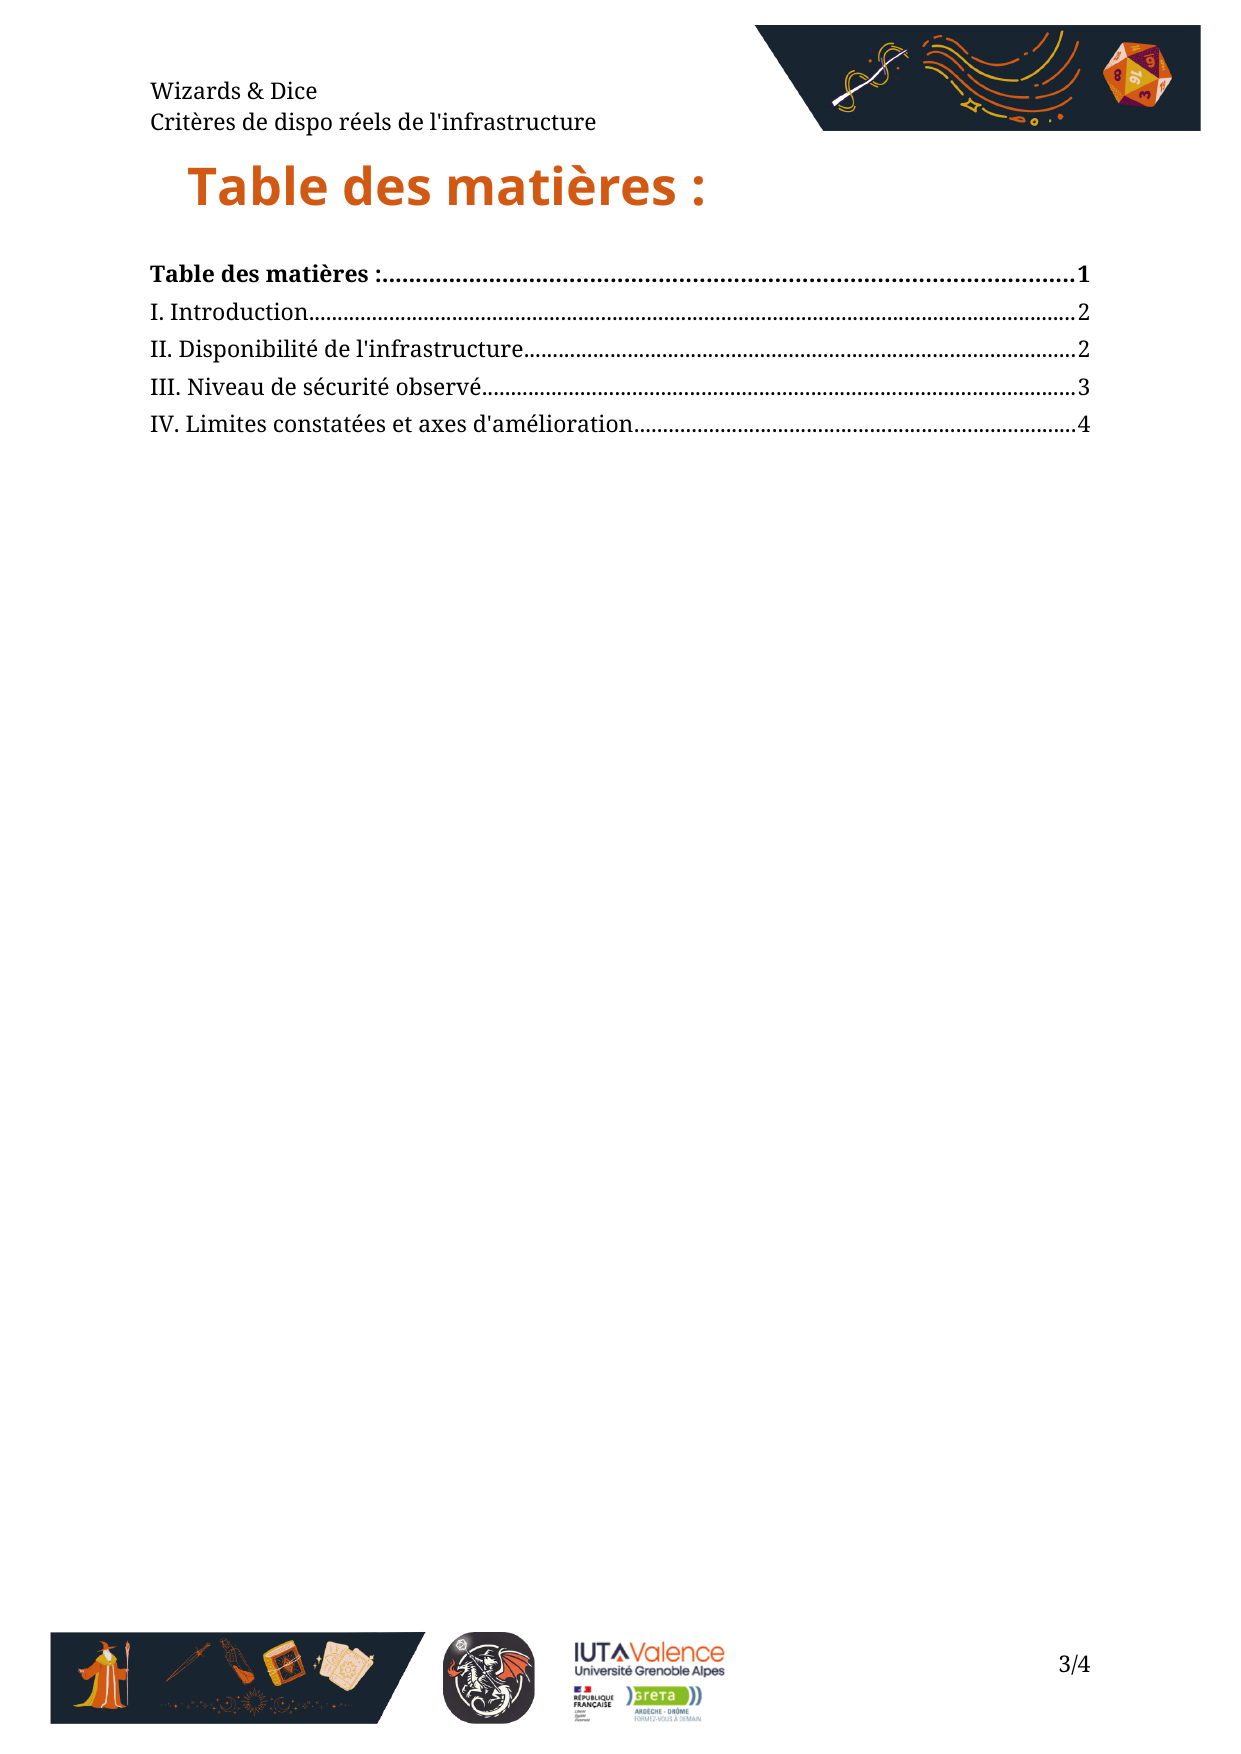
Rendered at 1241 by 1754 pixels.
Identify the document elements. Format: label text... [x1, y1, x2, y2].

picture [42, 1628, 749, 1733]
text I. Introduction 2 [150, 296, 1090, 327]
text IV. Limites constatées et axes d'amélioration 4 [150, 408, 1090, 440]
text II. Disponibilité de l'infrastructure 2 [150, 333, 1090, 365]
text Table des matières : 1 [150, 258, 1090, 290]
text III. Niveau de sécurité observé 3 [150, 371, 1090, 402]
subtitle Table des matières : [187, 150, 1090, 221]
picture [748, 25, 1214, 132]
